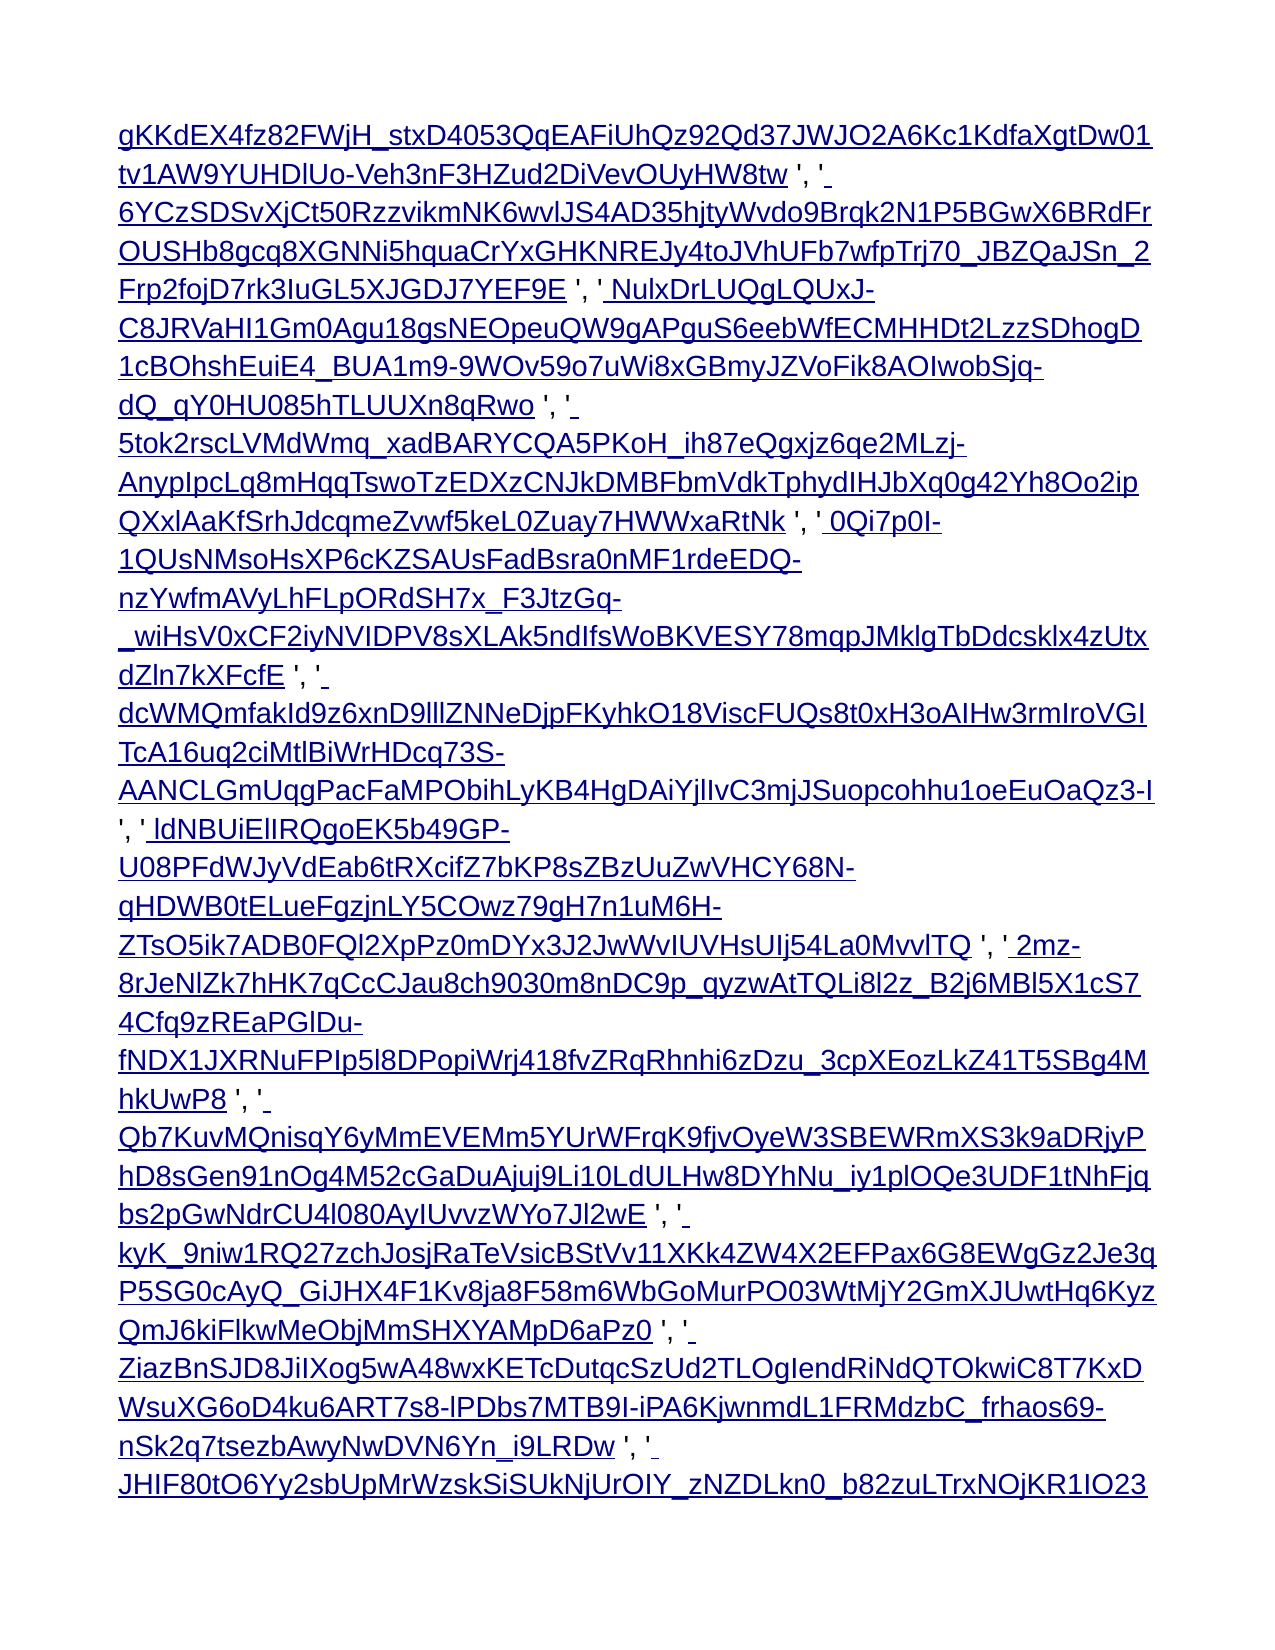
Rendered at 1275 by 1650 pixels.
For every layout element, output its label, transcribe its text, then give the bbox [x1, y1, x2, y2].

text gKKdEX4fz82FWjH_stxD4053QqEAFiUhQz92Qd37JWJO2A6Kc1KdfaXgtDw01tv1AW9YUHDlUo-Veh3nF3HZud2DiVevOUyHW8tw ', ' 6YCzSDSvXjCt50RzzvikmNK6wvlJS4AD35hjtyWvdo9Brqk2N1P5BGwX6BRdFrOUSHb8gcq8XGNNi5hquaCrYxGHKNREJy4toJVhUFb7wfpTrj70_JBZQaJSn_2Frp2fojD7rk3IuGL5XJGDJ7YEF9E ', ' NulxDrLUQgLQUxJ-C8JRVaHI1Gm0Agu18gsNEOpeuQW9gAPguS6eebWfECMHHDt2LzzSDhogD1cBOhshEuiE4_BUA1m9-9WOv59o7uWi8xGBmyJZVoFik8AOIwobSjq-dQ_qY0HU085hTLUUXn8qRwo ', ' 5tok2rscLVMdWmq_xadBARYCQA5PKoH_ih87eQgxjz6qe2MLzj-AnypIpcLq8mHqqTswoTzEDXzCNJkDMBFbmVdkTphydIHJbXq0g42Yh8Oo2ipQXxlAaKfSrhJdcqmeZvwf5keL0Zuay7HWWxaRtNk ', ' 0Qi7p0I-1QUsNMsoHsXP6cKZSAUsFadBsra0nMF1rdeEDQ-nzYwfmAVyLhFLpORdSH7x_F3JtzGq-_wiHsV0xCF2iyNVIDPV8sXLAk5ndIfsWoBKVESY78mqpJMklgTbDdcsklx4zUtxdZln7kXFcfE ', ' dcWMQmfakId9z6xnD9lllZNNeDjpFKyhkO18ViscFUQs8t0xH3oAIHw3rmIroVGITcA16uq2ciMtlBiWrHDcq73S-AANCLGmUqgPacFaMPObihLyKB4HgDAiYjlIvC3mjJSuopcohhu1oeEuOaQz3-I ', ' ldNBUiElIRQgoEK5b49GP-U08PFdWJyVdEab6tRXcifZ7bKP8sZBzUuZwVHCY68N-qHDWB0tELueFgzjnLY5COwz79gH7n1uM6H-ZTsO5ik7ADB0FQl2XpPz0mDYx3J2JwWvIUVHsUIj54La0MvvlTQ ', ' 2mz-8rJeNlZk7hHK7qCcCJau8ch9030m8nDC9p_qyzwAtTQLi8l2z_B2j6MBl5X1cS74Cfq9zREaPGlDu-fNDX1JXRNuFPIp5l8DPopiWrj418fvZRqRhnhi6zDzu_3cpXEozLkZ41T5SBg4MhkUwP8 ', ' Qb7KuvMQnisqY6yMmEVEMm5YUrWFrqK9fjvOyeW3SBEWRmXS3k9aDRjyPhD8sGen91nOg4M52cGaDuAjuj9Li10LdULHw8DYhNu_iy1plOQe3UDF1tNhFjqbs2pGwNdrCU4l080AyIUvvzWYo7Jl2wE ', ' kyK_9niw1RQ27zchJosjRaTeVsicBStVv11XKk4ZW4X2EFPax6G8EWgGz2Je3q [118, 118, 1157, 1265]
text QmJ6kiFlkwMeObjMmSHXYAMpD6aPz0 ', ' ZiazBnSJD8JiIXog5wA48wxKETcDutqcSzUd2TLOgIendRiNdQTOkwiC8T7KxDWsuXG6oD4ku6ART7s8-lPDbs7MTB9I-iPA6KjwnmdL1FRMdzbC_frhaos69-nSk2q7tsezbAwyNwDVN6Yn_i9LRDw ', ' JHIF80tO6Yy2sbUpMrWzskSiSUkNjUrOIY_zNZDLkn0_b82zuLTrxNOjKR1IO23- [118, 1305, 1157, 1501]
text P5SG0cAyQ_GiJHX4F1Kv8ja8F58m6WbGoMurPO03WtMjY2GmXJUwtHq6Kyz [118, 1267, 1157, 1304]
